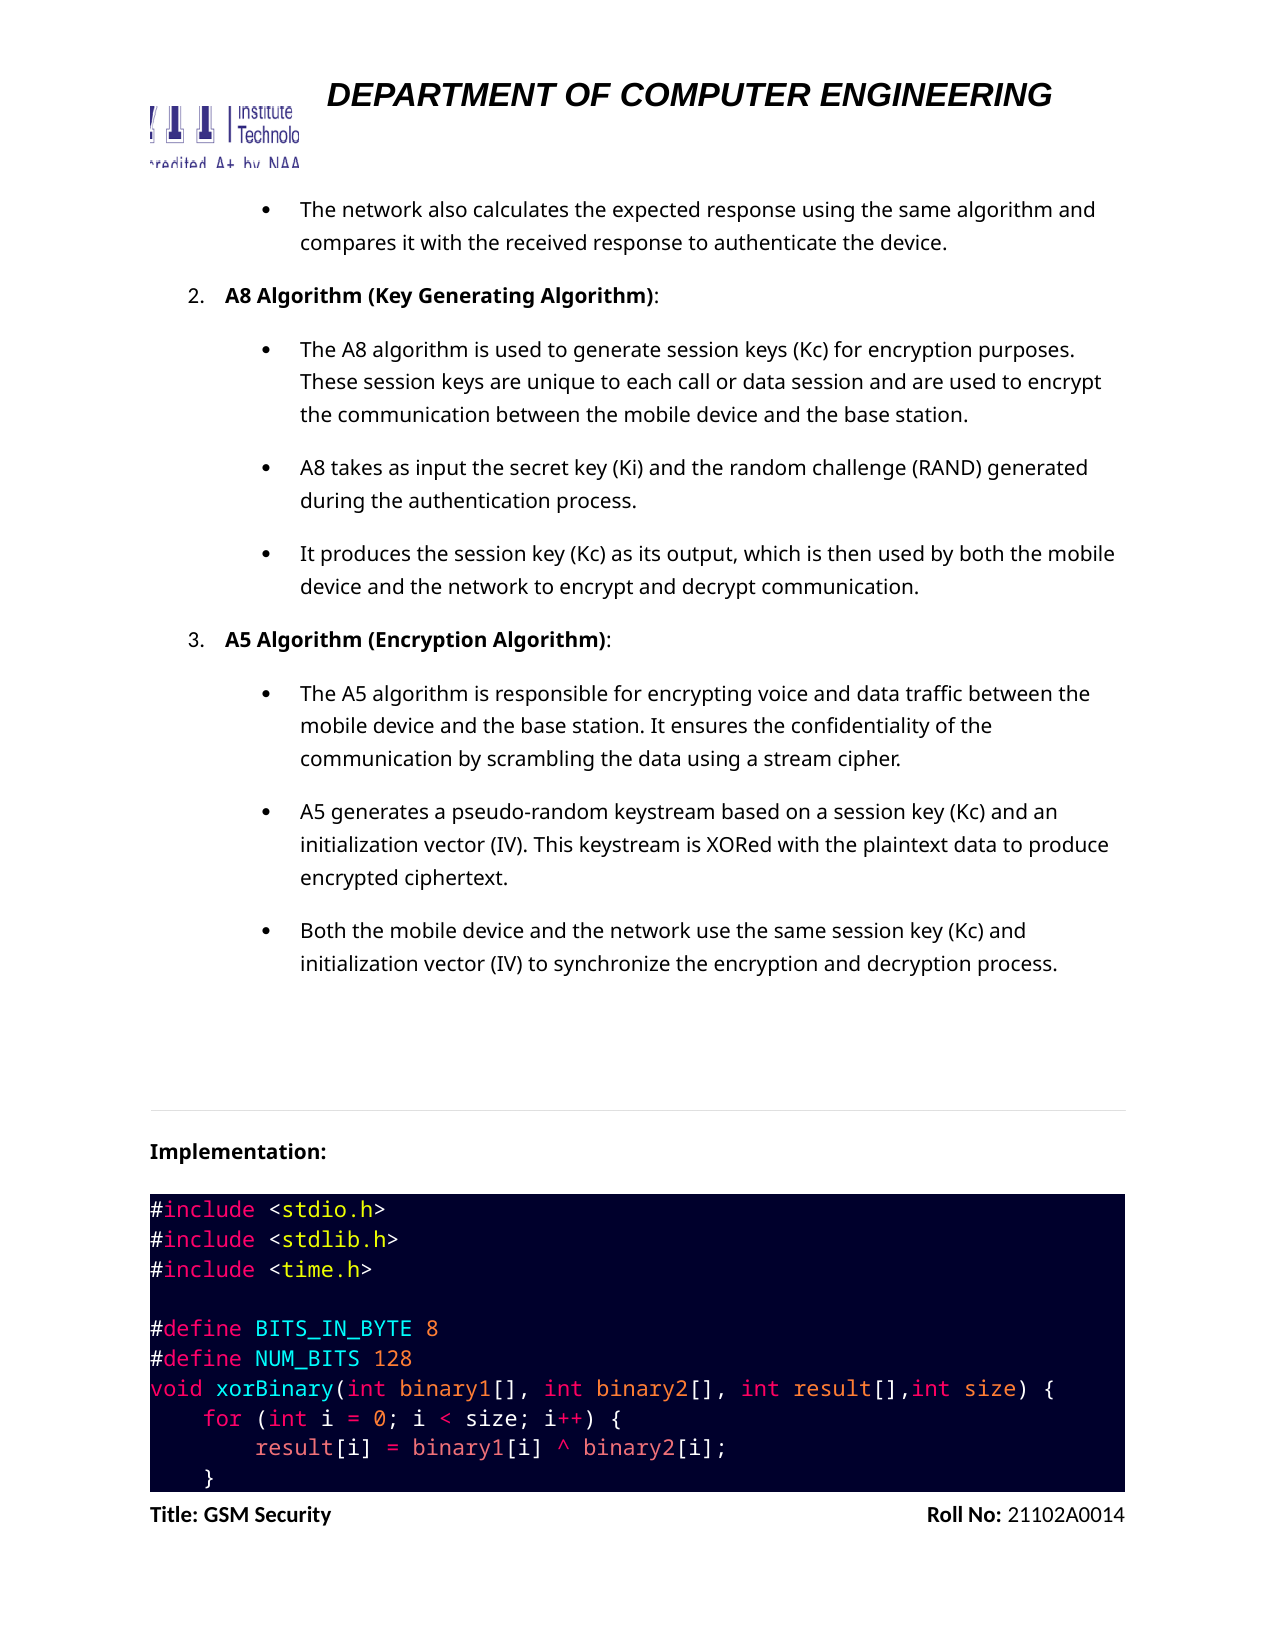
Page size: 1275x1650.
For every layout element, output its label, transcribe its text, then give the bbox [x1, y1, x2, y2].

text #include <time.h> [150, 1253, 1125, 1283]
text for (int i = 0; i < size; i++) { [150, 1402, 1125, 1432]
text void xorBinary(int binary1[], int binary2[], int result[],int size) { [150, 1373, 1125, 1402]
text #define BITS_IN_BYTE 8 [150, 1313, 1125, 1343]
list A5 Algorithm (Encryption Algorithm): [187, 625, 1125, 654]
list Both the mobile device and the network use the same session key (Kc) and initialization vector (IV) to synchronize the encryption and decryption process. [262, 916, 1125, 977]
text #include <stdio.h> [150, 1194, 1125, 1224]
list A8 Algorithm (Key Generating Algorithm): [187, 281, 1125, 310]
list The A8 algorithm is used to generate session keys (Kc) for encryption purposes. These session keys are unique to each call or data session and are used to encrypt the communication between the mobile device and the base station. [262, 335, 1125, 428]
text Implementation: [150, 1137, 1125, 1166]
text result[i] = binary1[i] ^ binary2[i]; [150, 1432, 1125, 1462]
list The A5 algorithm is responsible for encrypting voice and data traffic between the mobile device and the base station. It ensures the confidentiality of the communication by scrambling the data using a stream cipher. [262, 679, 1125, 772]
text } [150, 1462, 1125, 1492]
list A5 generates a pseudo-random keystream based on a session key (Kc) and an initialization vector (IV). This keystream is XORed with the plaintext data to produce encrypted ciphertext. [262, 797, 1125, 891]
list The network also calculates the expected response using the same algorithm and compares it with the received response to authenticate the device. [262, 195, 1125, 256]
text #include <stdlib.h> [150, 1224, 1125, 1253]
list It produces the session key (Kc) as its output, which is then used by both the mobile device and the network to encrypt and decrypt communication. [262, 539, 1125, 600]
list A8 takes as input the secret key (Ki) and the random challenge (RAND) generated during the authentication process. [262, 453, 1125, 514]
text #define NUM_BITS 128 [150, 1343, 1125, 1373]
